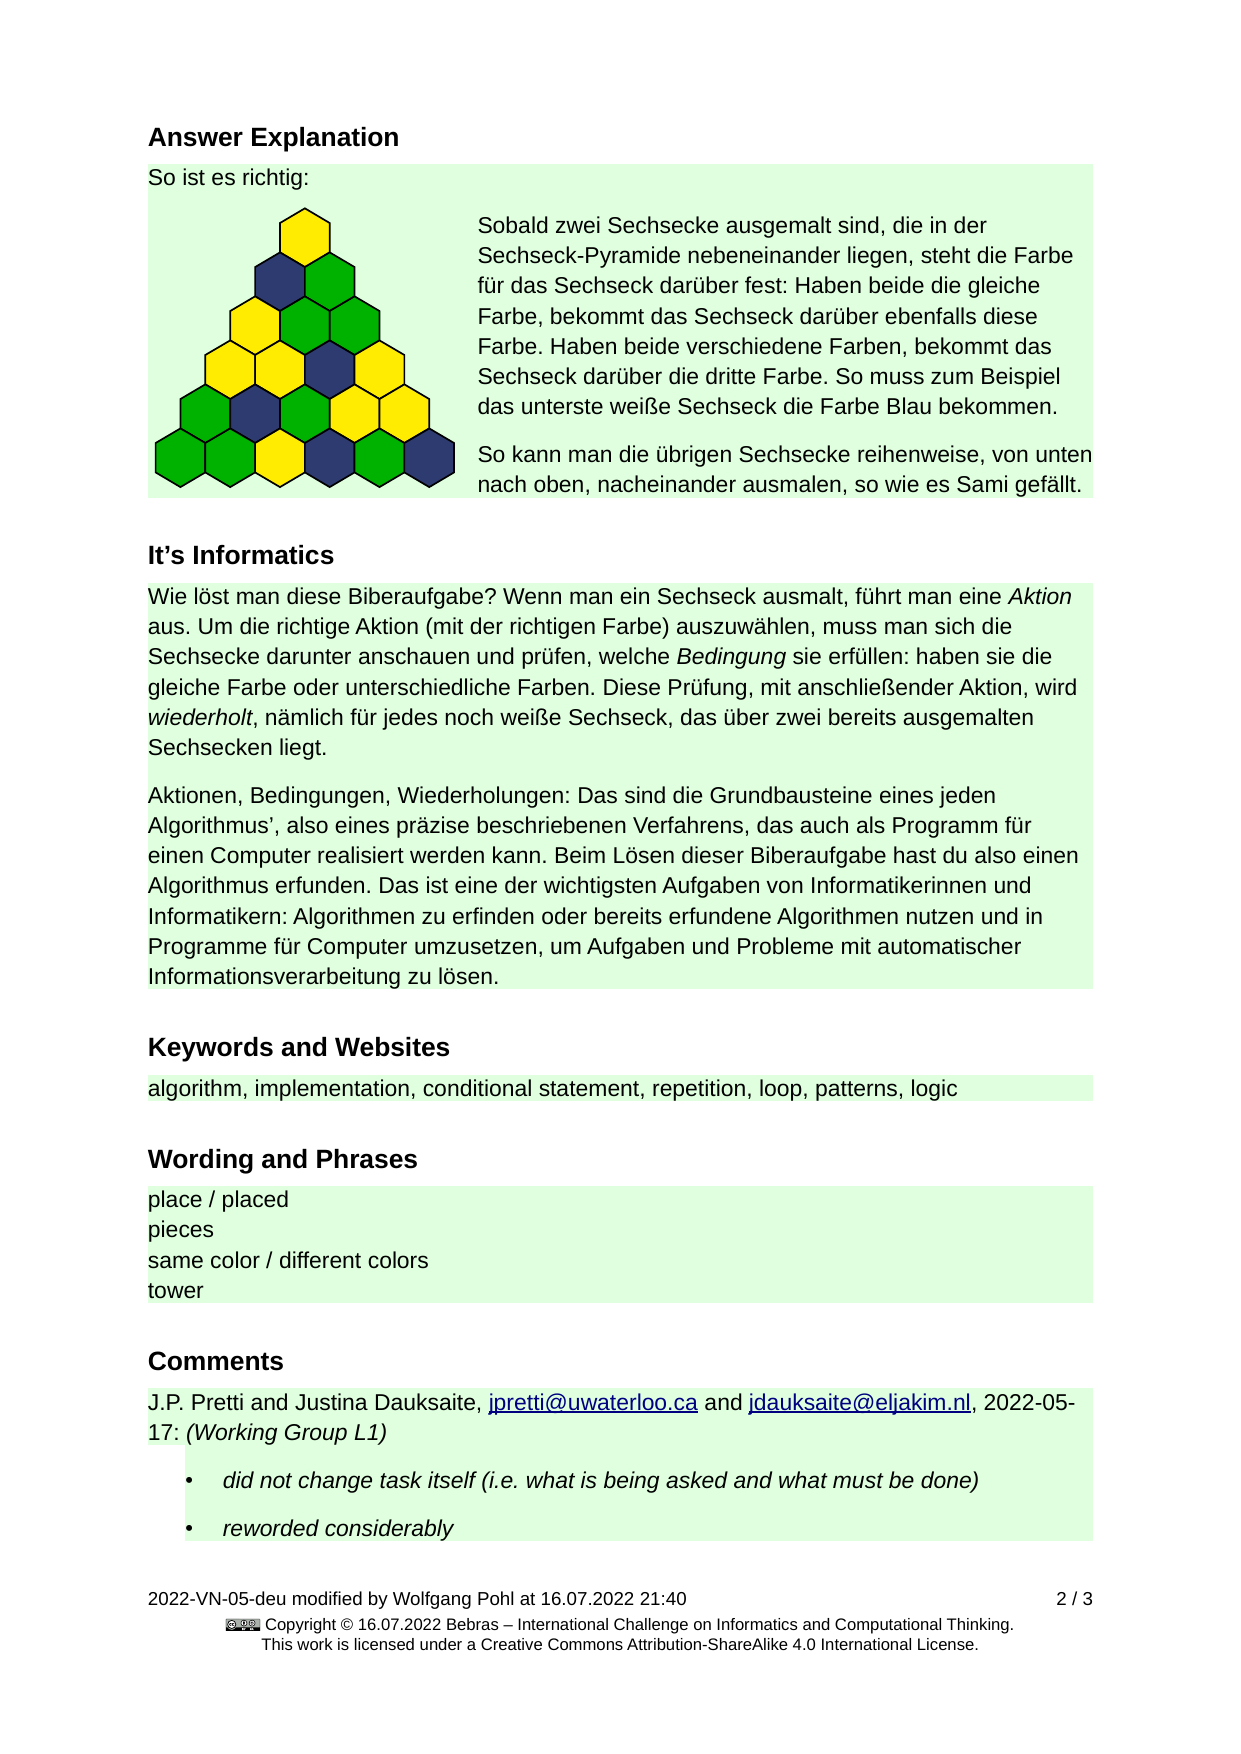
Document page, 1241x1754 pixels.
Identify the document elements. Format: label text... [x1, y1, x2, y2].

subtitle Keywords and Websites [148, 1032, 1093, 1062]
subtitle Comments [148, 1346, 1093, 1376]
text So ist es richtig: [148, 164, 1093, 190]
text [148, 212, 295, 419]
list reworded considerably [185, 1514, 1093, 1541]
text Aktionen, Bedingungen, Wiederholungen: Das sind die Grundbausteine eines jeden Algorithmus’, also eines präzise beschriebenen Verfahrens, das auch als Programm für einen Computer realisiert werden kann. Beim Lösen dieser Biberaufgabe hast du also einen Algorithmus erfunden. Das ist eine der wichtigsten Aufgaben von Informatikerinnen und Informatikern: Algorithmen zu erfinden oder bereits erfundene Algorithmen nutzen und in Programme für Computer umzusetzen, um Aufgaben und Probleme mit automatischer Informationsverarbeitung zu lösen. [148, 782, 1093, 989]
text So kann man die übrigen Sechsecke reihenweise, von unten nach oben, nacheinander ausmalen, so wie es Sami gefällt. [148, 441, 1093, 498]
text Sobald zwei Sechsecke ausgemalt sind, die in der Sechseck-Pyramide nebeneinander liegen, steht die Farbe für das Sechseck darüber fest: Haben beide die gleiche Farbe, bekommt das Sechseck darüber ebenfalls diese Farbe. Haben beide verschiedene Farben, bekommt das Sechseck darüber die dritte Farbe. So muss zum Beispiel das unterste weiße Sechseck die Farbe Blau bekommen. [315, 212, 1093, 419]
subtitle Wording and Phrases [148, 1143, 1093, 1174]
text J.P. Pretti and Justina Dauksaite, jpretti@uwaterloo.ca and jdauksaite@eljakim.nl, 2022-05-17: (Working Group L1) [148, 1388, 1093, 1445]
subtitle It’s Informatics [148, 540, 1093, 570]
text Wie löst man diese Biberaufgabe? Wenn man ein Sechseck ausmalt, führt man eine Aktion aus. Um die richtige Aktion (mit der richtigen Farbe) auszuwählen, muss man sich die Sechsecke darunter anschauen und prüfen, welche Bedingung sie erfüllen: haben sie die gleiche Farbe oder unterschiedliche Farben. Diese Prüfung, mit anschließender Aktion, wird wiederholt, nämlich für jedes noch weiße Sechseck, das über zwei bereits ausgemalten Sechsecken liegt. [148, 583, 1093, 760]
subtitle Answer Explanation [148, 121, 1093, 152]
text place / placed pieces same color / different colors tower [148, 1186, 1093, 1303]
text algorithm, implementation, conditional statement, repetition, loop, patterns, logic [148, 1075, 1093, 1101]
list did not change task itself (i.e. what is being asked and what must be done) [185, 1467, 1093, 1493]
